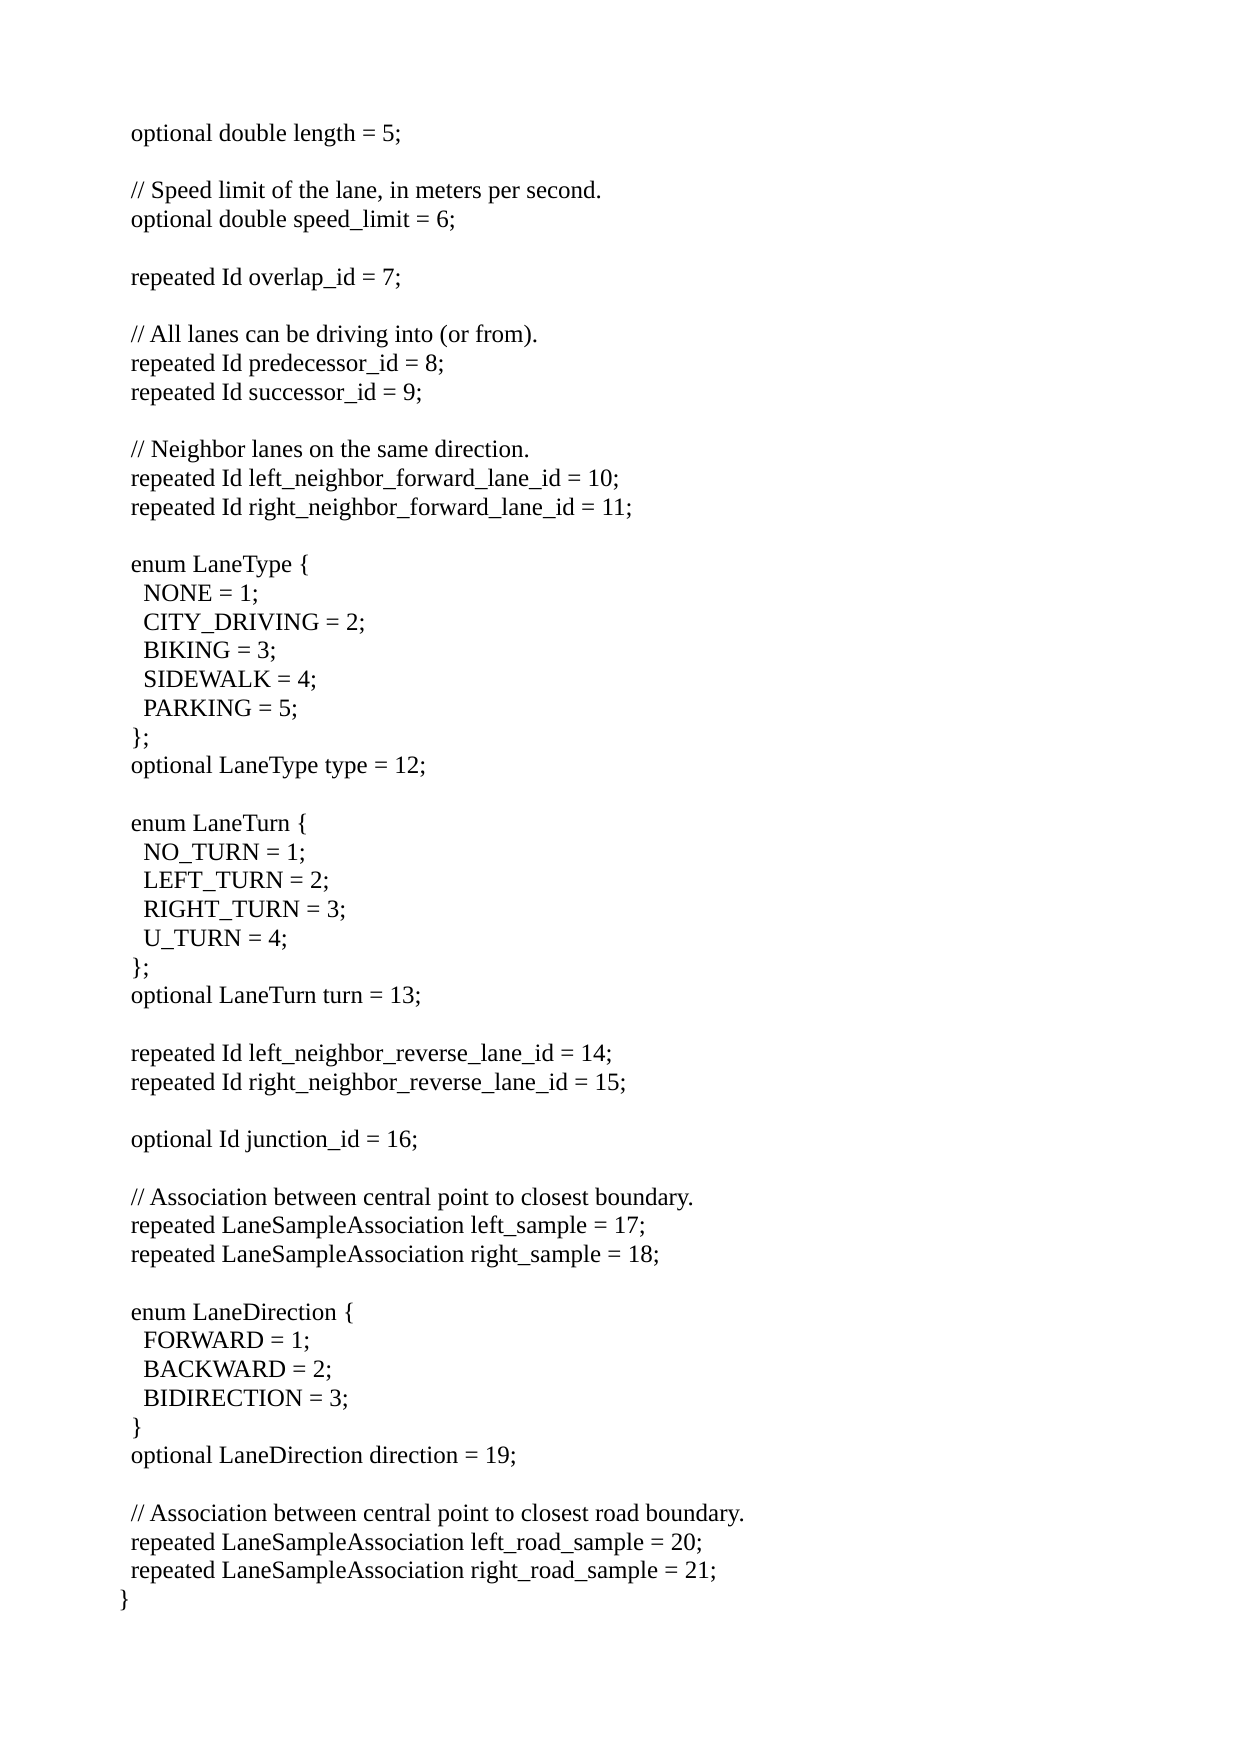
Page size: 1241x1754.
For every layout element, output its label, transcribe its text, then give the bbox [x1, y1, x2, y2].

text repeated Id left_neighbor_reverse_lane_id = 14; [118, 1038, 1122, 1067]
text repeated Id right_neighbor_forward_lane_id = 11; [118, 492, 1122, 521]
text optional double speed_limit = 6; [118, 204, 1122, 233]
text repeated LaneSampleAssociation left_road_sample = 20; [118, 1527, 1122, 1556]
text BACKWARD = 2; [118, 1354, 1122, 1383]
text BIDIRECTION = 3; [118, 1383, 1122, 1412]
text FORWARD = 1; [118, 1326, 1122, 1354]
text SIDEWALK = 4; [118, 664, 1122, 693]
text LEFT_TURN = 2; [118, 866, 1122, 894]
text U_TURN = 4; [118, 923, 1122, 952]
text optional LaneType type = 12; [118, 751, 1122, 779]
text optional double length = 5; [118, 118, 1122, 147]
text repeated LaneSampleAssociation left_sample = 17; [118, 1211, 1122, 1239]
text repeated Id predecessor_id = 8; [118, 348, 1122, 377]
text repeated Id overlap_id = 7; [118, 262, 1122, 291]
text enum LaneTurn { [118, 808, 1122, 837]
text PARKING = 5; [118, 693, 1122, 722]
text repeated Id successor_id = 9; [118, 377, 1122, 406]
text enum LaneDirection { [118, 1297, 1122, 1326]
text enum LaneType { [118, 549, 1122, 578]
text } [118, 1584, 1122, 1613]
text repeated LaneSampleAssociation right_road_sample = 21; [118, 1556, 1122, 1584]
text NONE = 1; [118, 578, 1122, 607]
text NO_TURN = 1; [118, 837, 1122, 866]
text optional LaneDirection direction = 19; [118, 1441, 1122, 1469]
text }; [118, 722, 1122, 751]
text repeated LaneSampleAssociation right_sample = 18; [118, 1239, 1122, 1268]
text repeated Id left_neighbor_forward_lane_id = 10; [118, 463, 1122, 492]
text BIKING = 3; [118, 636, 1122, 664]
text CITY_DRIVING = 2; [118, 607, 1122, 636]
text // Neighbor lanes on the same direction. [118, 434, 1122, 463]
text RIGHT_TURN = 3; [118, 894, 1122, 923]
text // Association between central point to closest boundary. [118, 1182, 1122, 1211]
text repeated Id right_neighbor_reverse_lane_id = 15; [118, 1067, 1122, 1096]
text }; [118, 952, 1122, 981]
text optional LaneTurn turn = 13; [118, 981, 1122, 1009]
text } [118, 1412, 1122, 1441]
text // Association between central point to closest road boundary. [118, 1498, 1122, 1527]
text // Speed limit of the lane, in meters per second. [118, 176, 1122, 204]
text // All lanes can be driving into (or from). [118, 319, 1122, 348]
text optional Id junction_id = 16; [118, 1124, 1122, 1153]
